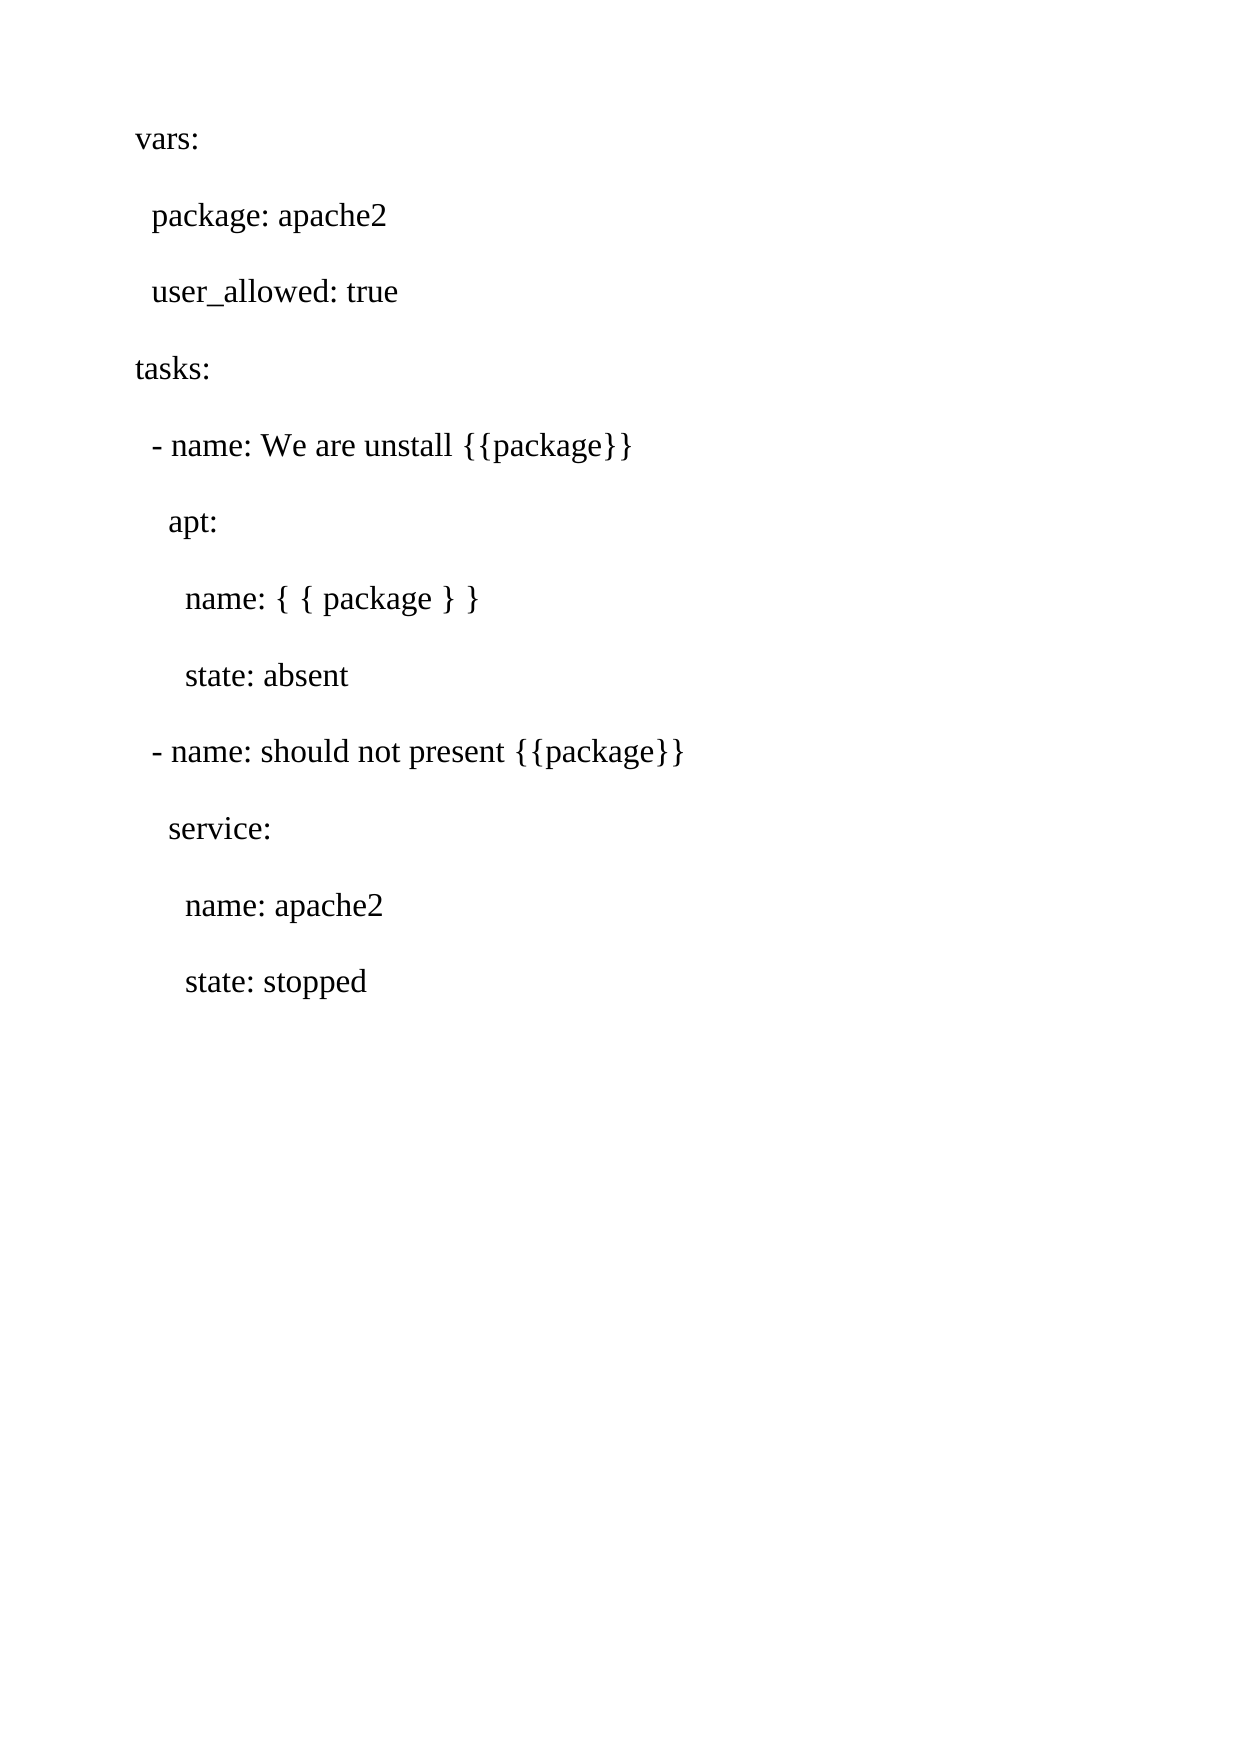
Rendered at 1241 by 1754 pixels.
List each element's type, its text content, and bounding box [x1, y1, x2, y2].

text - name: We are unstall {{package}} [118, 425, 1122, 463]
text package: apache2 [118, 195, 1122, 233]
text service: [118, 808, 1122, 846]
text user_allowed: true [118, 271, 1122, 310]
text - name: should not present {{package}} [118, 731, 1122, 770]
text apt: [118, 501, 1122, 540]
text name: apache2 [118, 885, 1122, 923]
text state: stopped [118, 961, 1122, 1000]
text name: { { package } } [118, 578, 1122, 616]
text vars: [118, 118, 1122, 156]
text tasks: [118, 348, 1122, 386]
text state: absent [118, 655, 1122, 693]
